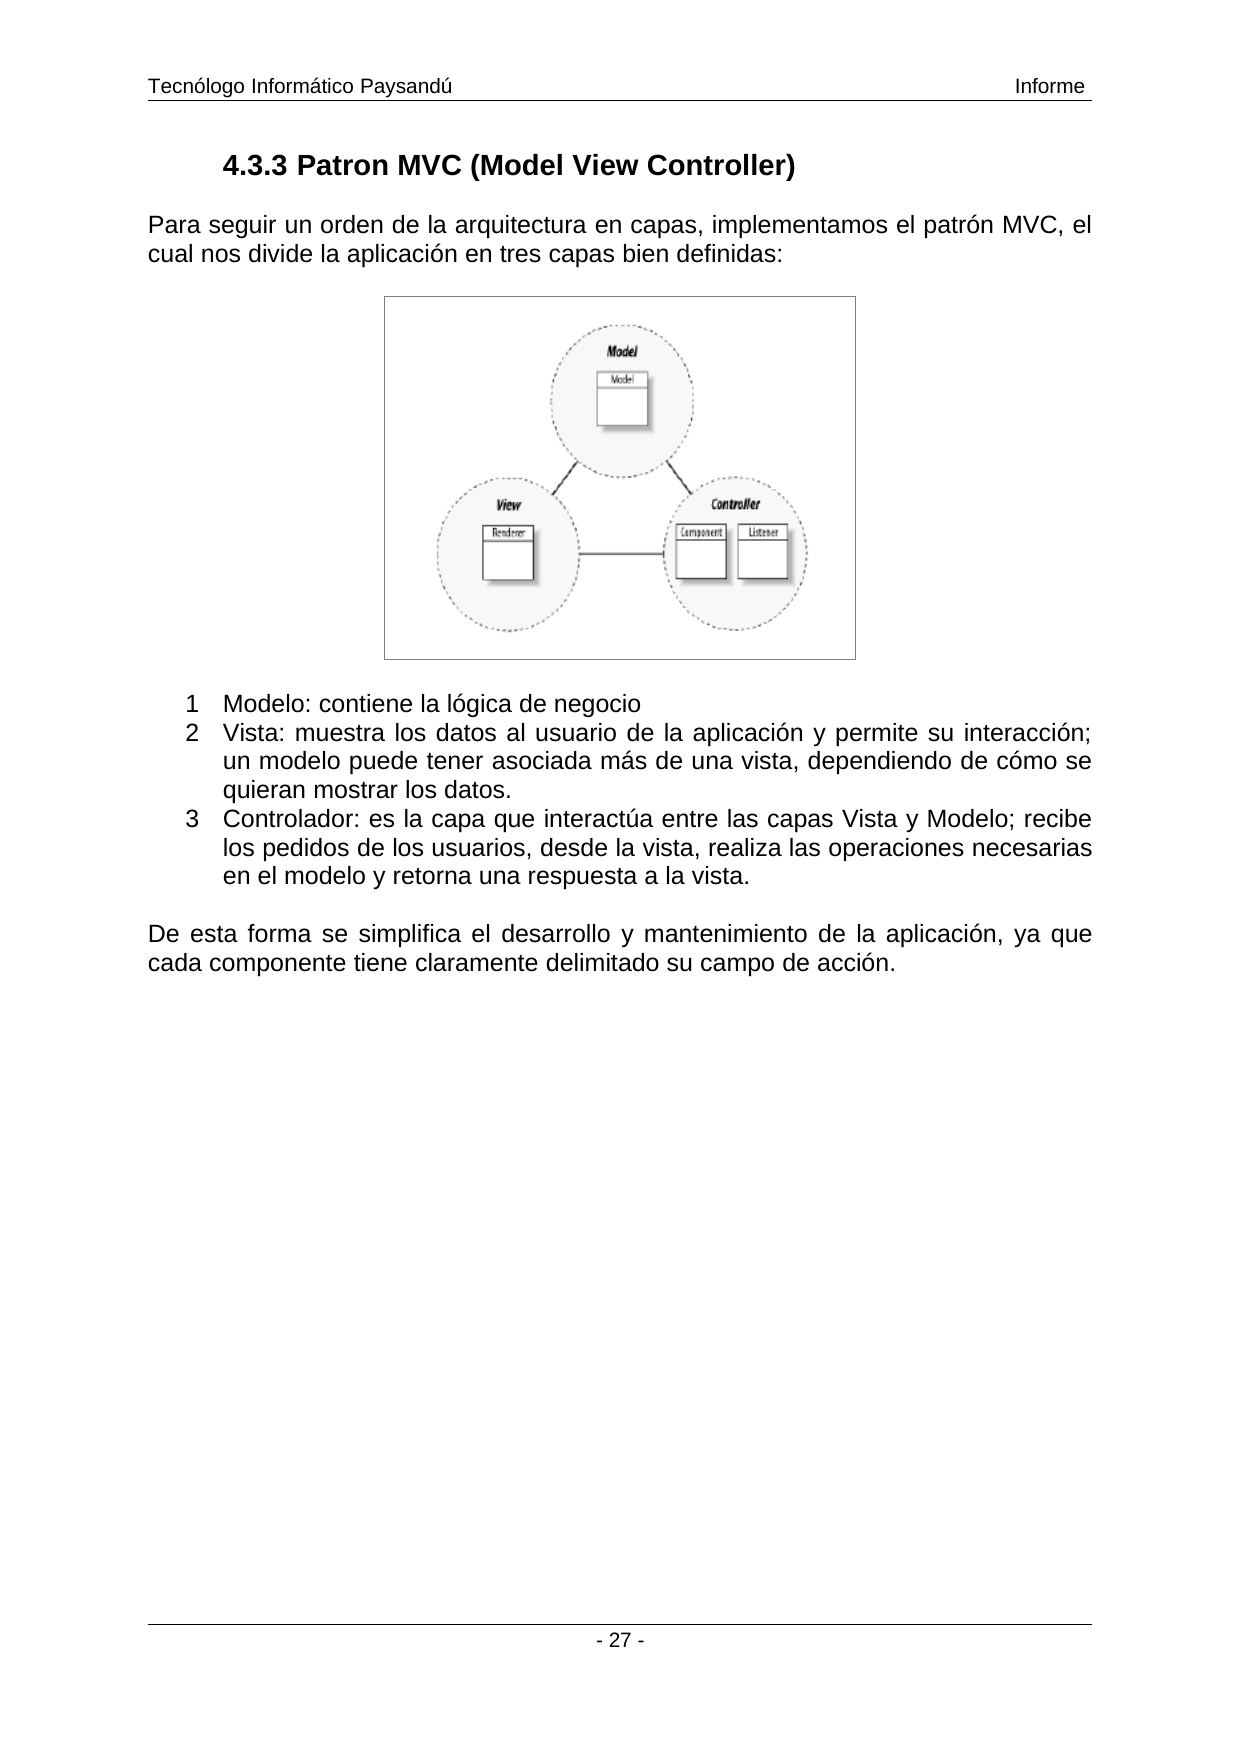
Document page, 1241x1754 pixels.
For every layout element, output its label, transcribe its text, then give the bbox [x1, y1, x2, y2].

list Vista: muestra los datos al usuario de la aplicación y permite su interacción; un modelo puede tener asociada más de una vista, dependiendo de cómo se quieran mostrar los datos. [185, 717, 1092, 804]
picture [401, 305, 840, 651]
text De esta forma se simplifica el desarrollo y mantenimiento de la aplicación, ya que cada componente tiene claramente delimitado su campo de acción. [148, 919, 1092, 976]
subtitle Patron MVC (Model View Controller) [223, 148, 1092, 181]
list Modelo: contiene la lógica de negocio [185, 689, 1092, 717]
text Para seguir un orden de la arquitectura en capas, implementamos el patrón MVC, el cual nos divide la aplicación en tres capas bien definidas: [148, 210, 1092, 267]
list Controlador: es la capa que interactúa entre las capas Vista y Modelo; recibe los pedidos de los usuarios, desde la vista, realiza las operaciones necesarias en el modelo y retorna una respuesta a la vista. [185, 804, 1092, 890]
